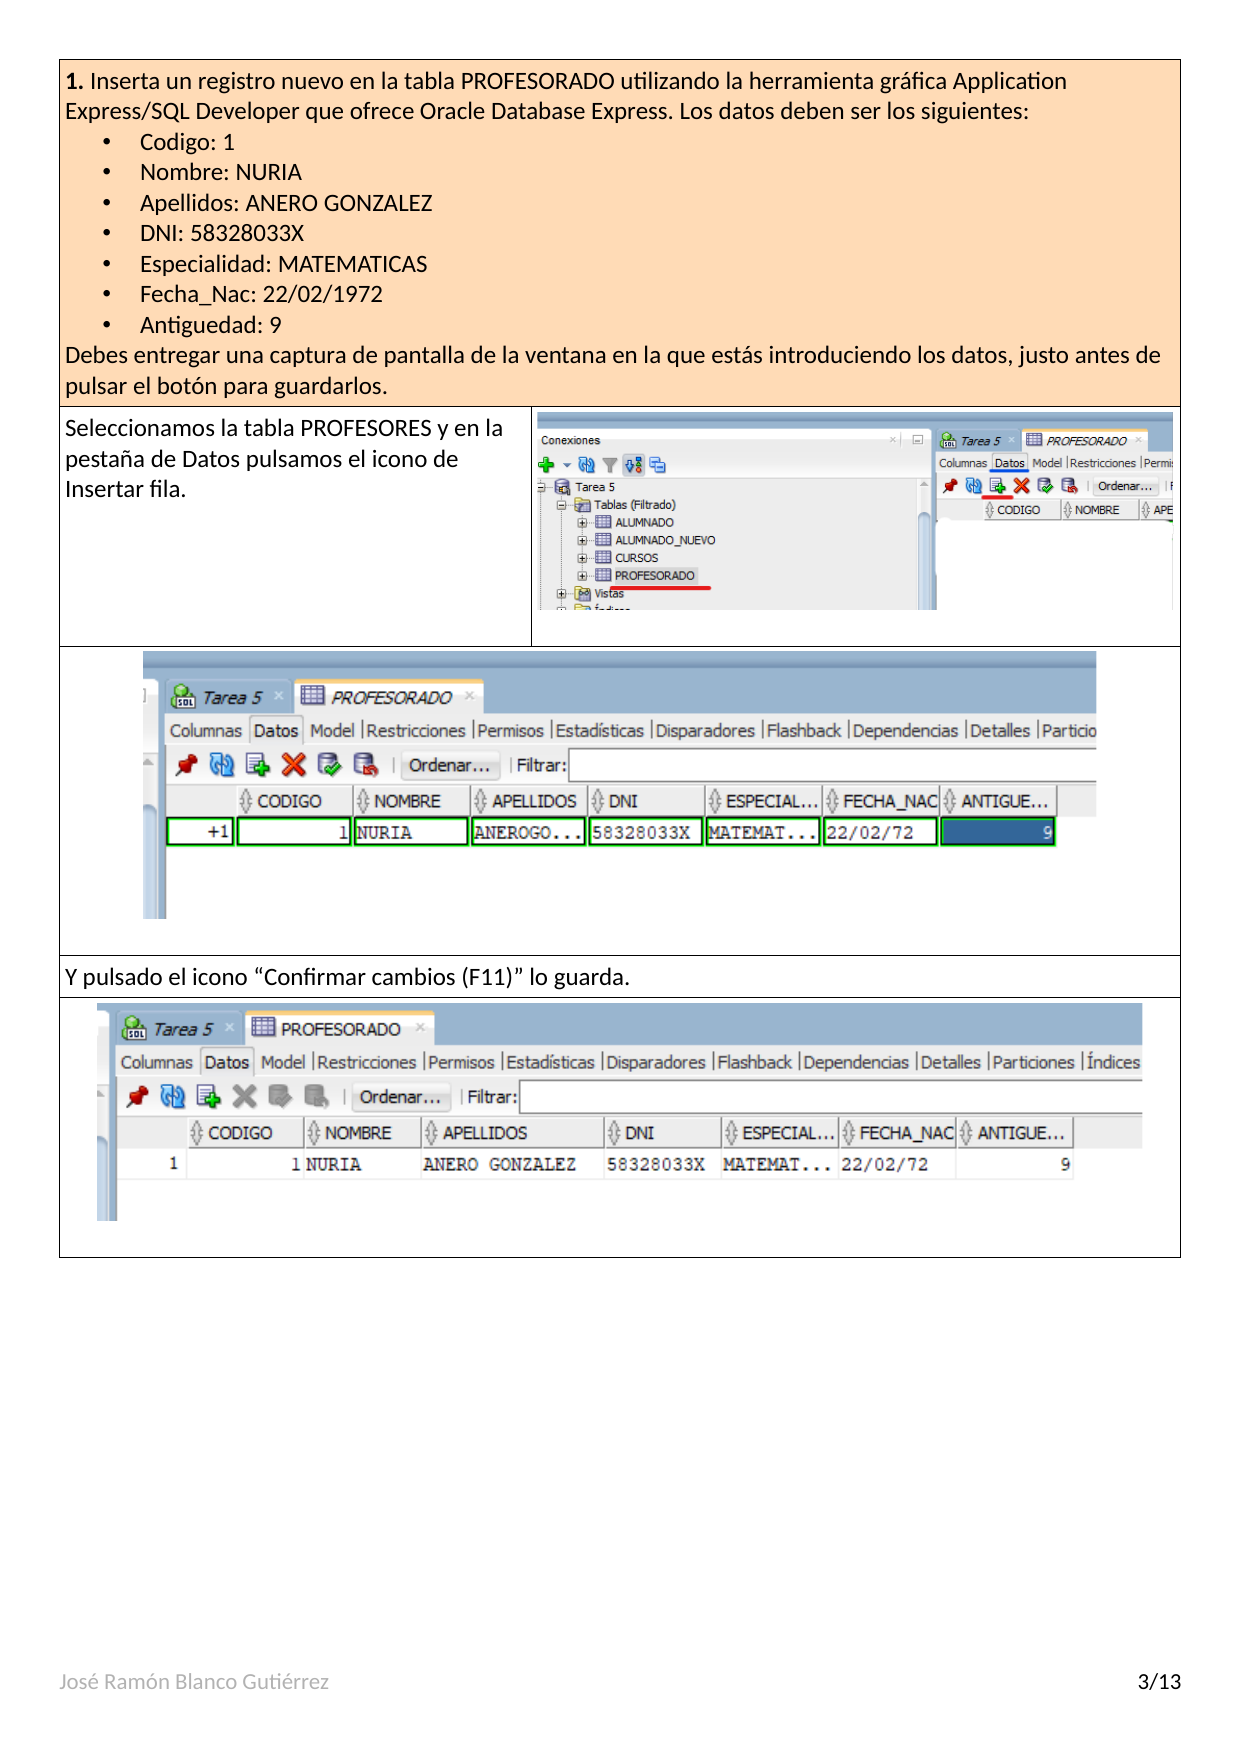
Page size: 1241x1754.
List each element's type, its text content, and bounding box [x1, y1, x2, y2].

table_cell Seleccionamos la tabla PROFESORES y en la pestaña de Datos pulsamos el icono de Insertar fila. [60, 407, 531, 646]
picture [537, 412, 1175, 610]
table_cell Y pulsado el icono “Confirmar cambios (F11)” lo guarda. [60, 956, 1180, 997]
table_cell [60, 647, 1180, 955]
picture [97, 1003, 1143, 1221]
table_header 1. Inserta un registro nuevo en la tabla PROFESORADO utilizando la herramienta gráfica Application Express/SQL Developer que ofrece Oracle Database Express. Los datos deben ser los siguientes: Codigo: 1 Nombre: NURIA Apellidos: ANERO GONZALEZ DNI: 58328033X Especialidad: MATEMATICAS Fecha_Nac: 22/02/1972 Antiguedad: 9 Debes entregar una captura de pantalla de la ventana en la que estás introduciendo los datos, justo antes de pulsar el botón para guardarlos. [60, 60, 1180, 406]
table_cell [60, 998, 1180, 1257]
picture [143, 651, 1097, 919]
table_cell [532, 407, 1180, 646]
